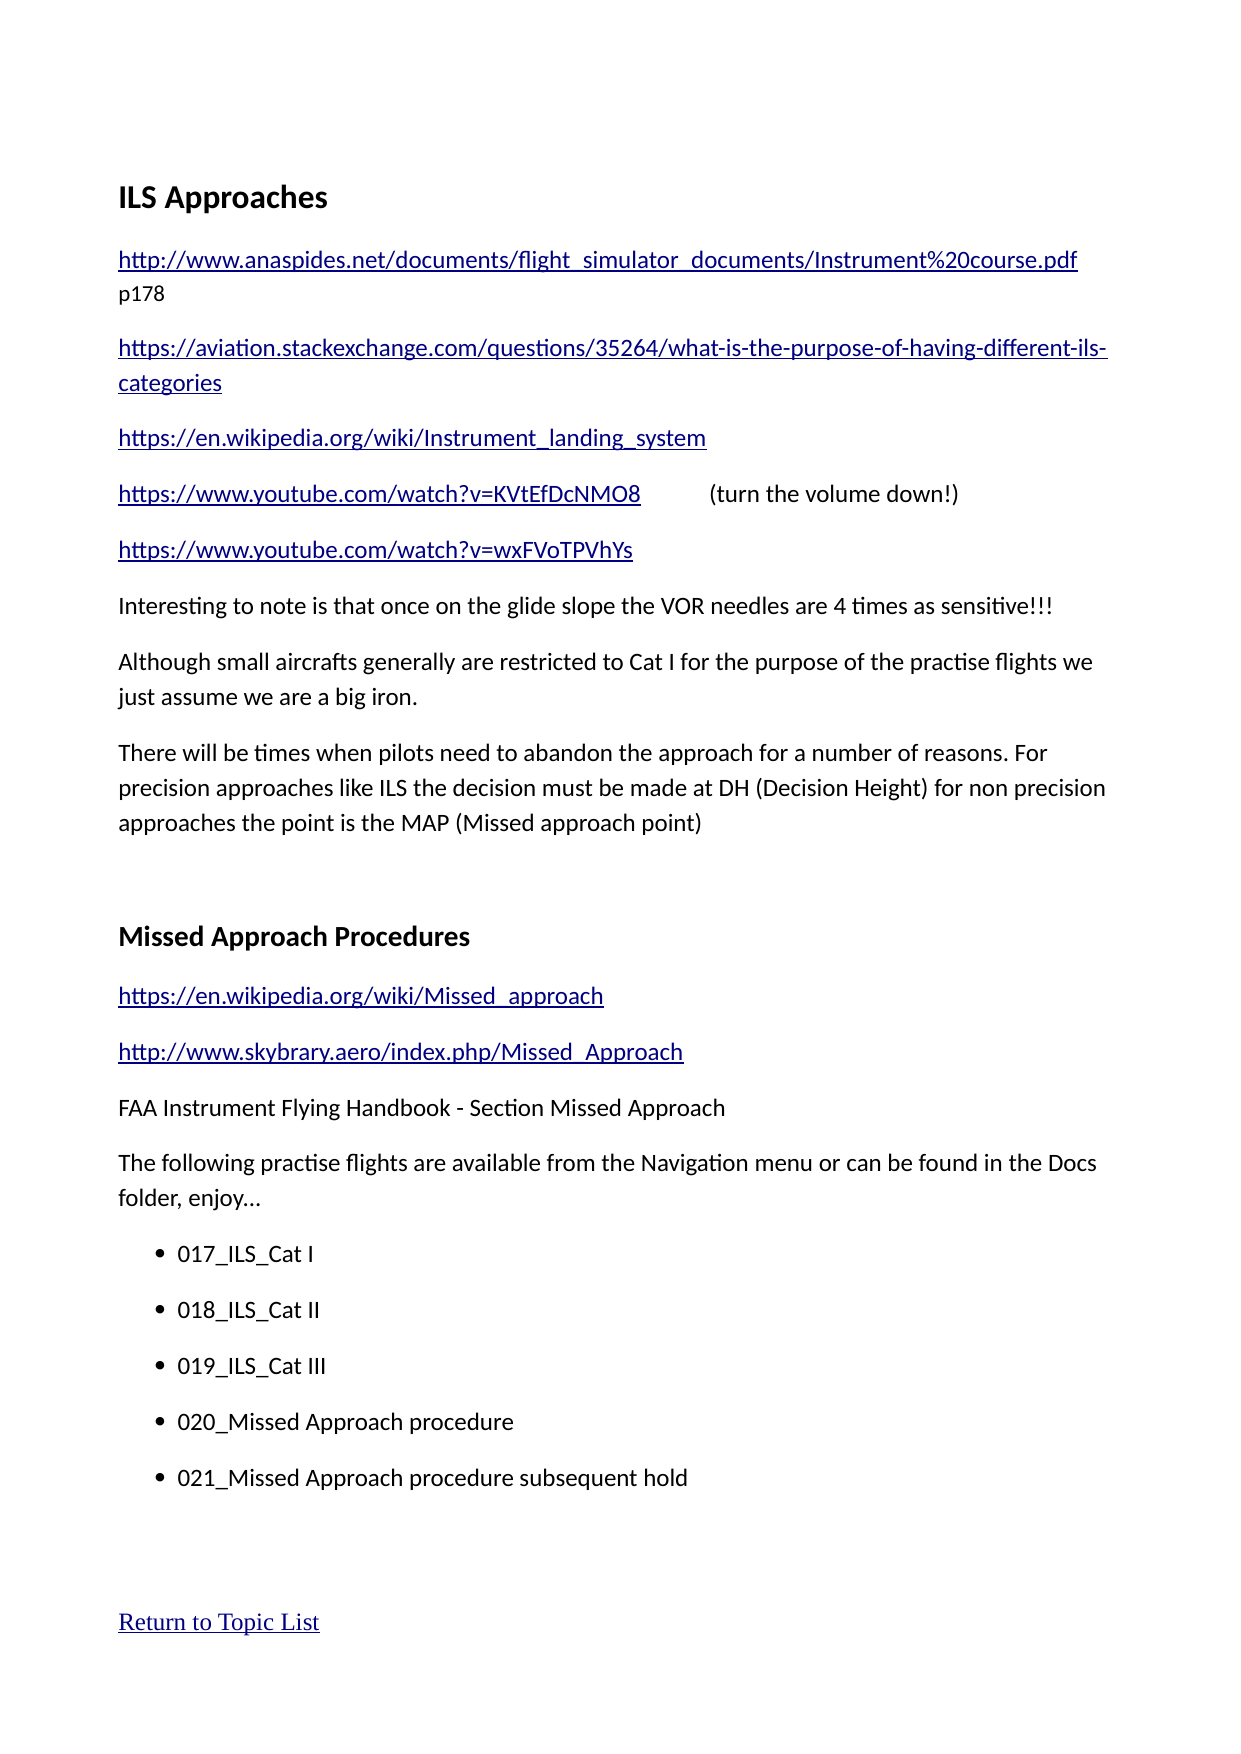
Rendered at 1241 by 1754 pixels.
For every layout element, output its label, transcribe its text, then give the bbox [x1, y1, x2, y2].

text FAA Instrument Flying Handbook - Section Missed Approach [118, 1092, 1122, 1122]
text http://www.anaspides.net/documents/flight_simulator_documents/Instrument%20course.pdf p178 [118, 244, 1122, 307]
list 019_ILS_Cat III [156, 1350, 1122, 1381]
list 017_ILS_Cat I [156, 1238, 1122, 1269]
text https://en.wikipedia.org/wiki/Missed_approach [118, 980, 1122, 1011]
list 021_Missed Approach procedure subsequent hold [156, 1462, 1122, 1492]
text The following practise flights are available from the Navigation menu or can be found in the Docs folder, enjoy... [118, 1148, 1122, 1213]
text https://en.wikipedia.org/wiki/Instrument_landing_system [118, 422, 1122, 453]
text http://www.skybrary.aero/index.php/Missed_Approach [118, 1036, 1122, 1066]
text https://www.youtube.com/watch?v=KVtEfDcNMO8 (turn the volume down!) [118, 478, 1122, 509]
text Interesting to note is that once on the glide slope the VOR needles are 4 times as sensitive!!! [118, 590, 1122, 621]
text ILS Approaches [118, 176, 1122, 217]
text Although small aircrafts generally are restricted to Cat I for the purpose of the practise flights we just assume we are a big iron. [118, 646, 1122, 711]
text There will be times when pilots need to abandon the approach for a number of reasons. For precision approaches like ILS the decision must be made at DH (Decision Height) for non precision approaches the point is the MAP (Missed approach point) [118, 737, 1122, 837]
list 018_ILS_Cat II [156, 1294, 1122, 1325]
text https://www.youtube.com/watch?v=wxFVoTPVhYs [118, 534, 1122, 565]
list 020_Missed Approach procedure [156, 1406, 1122, 1436]
text Missed Approach Procedures [118, 918, 1122, 954]
text https://aviation.stackexchange.com/questions/35264/what-is-the-purpose-of-having-different-ils-categories [118, 332, 1122, 397]
